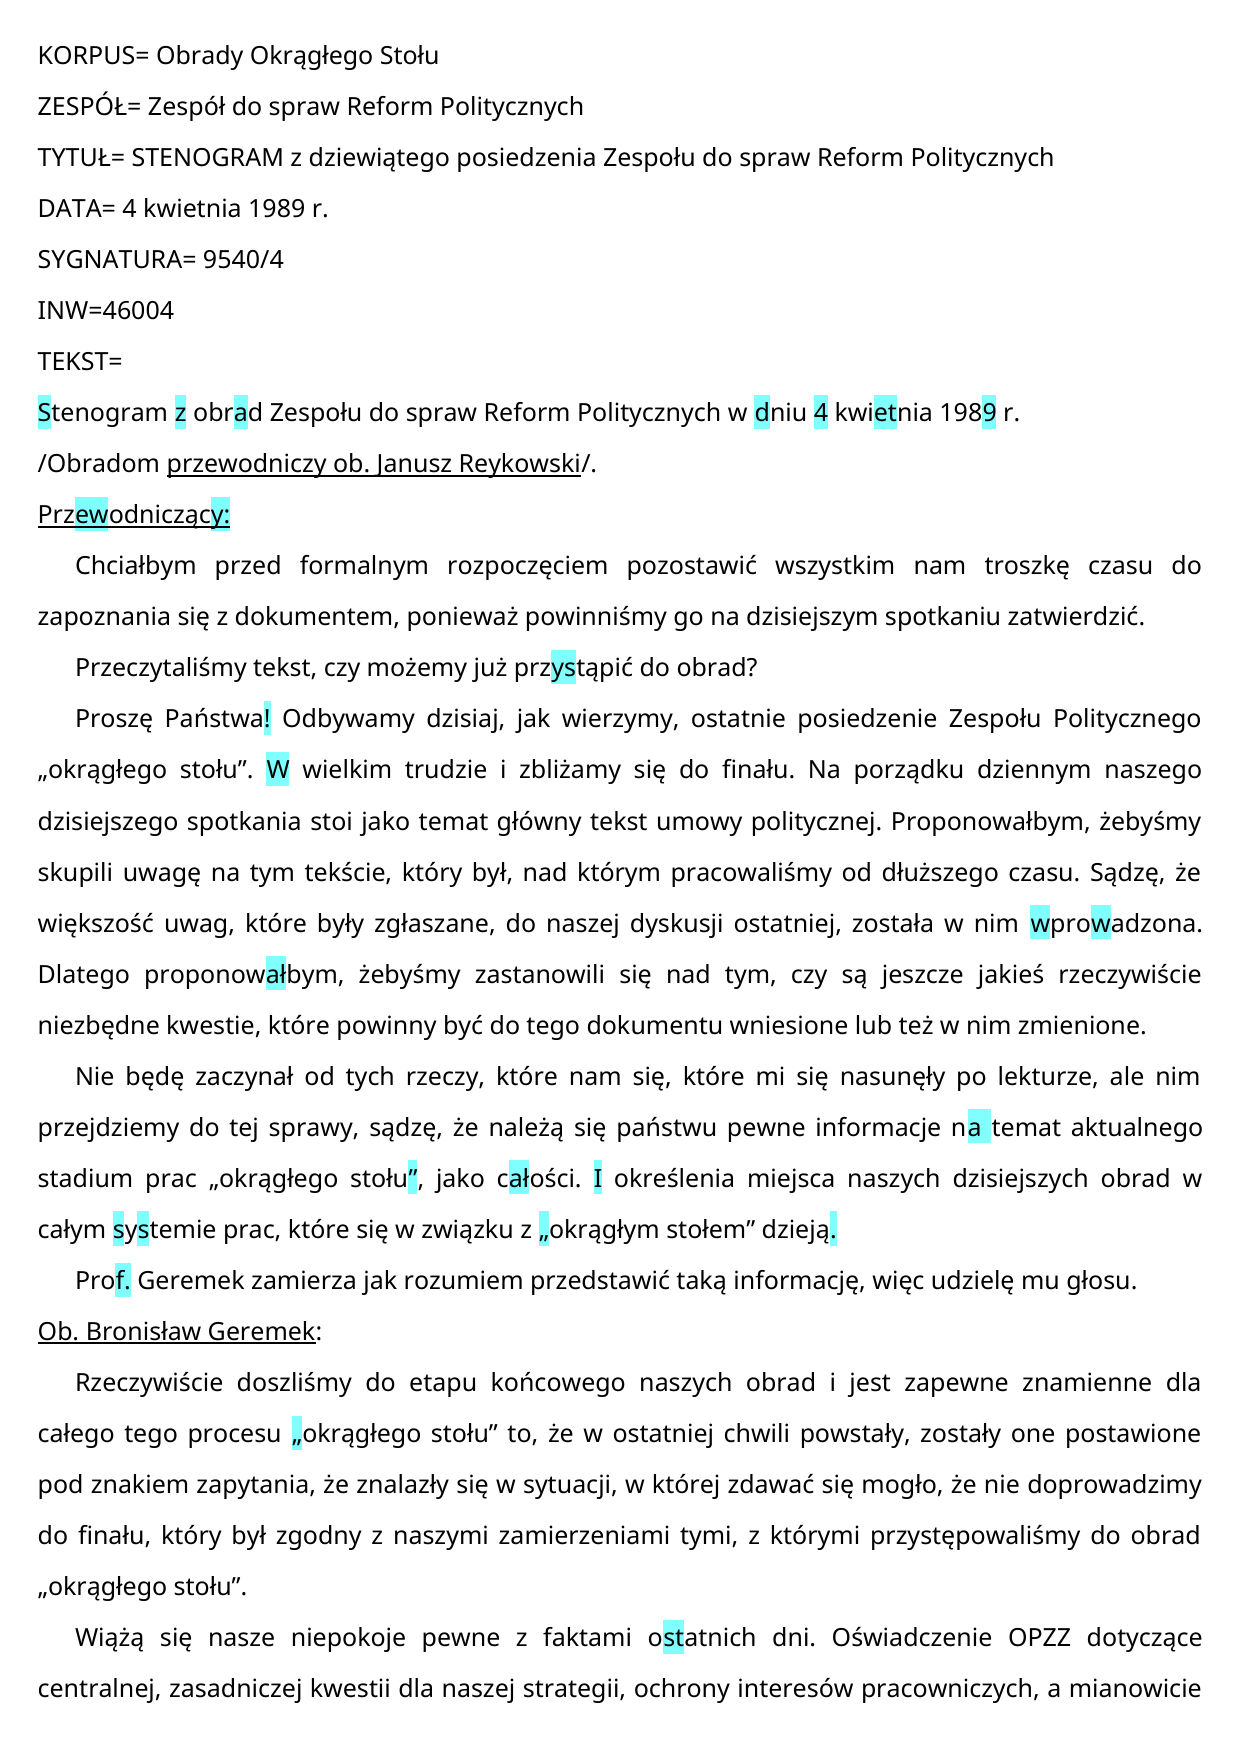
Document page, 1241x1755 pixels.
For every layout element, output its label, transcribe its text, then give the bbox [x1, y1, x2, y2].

text SYGNATURA= 9540/4 [37, 242, 1203, 276]
text Ob. Bronisław Geremek: [37, 1313, 1203, 1348]
text /Obradom przewodniczy ob. Janusz Reykowski/. [37, 446, 1203, 480]
text Przeczytaliśmy tekst, czy możemy już przystąpić do obrad? [37, 650, 1203, 684]
text TEKST= [37, 344, 1203, 378]
text Proszę Państwa! Odbywamy dzisiaj, jak wierzymy, ostatnie posiedzenie Zespołu Politycznego „okrągłego stołu”. W wielkim trudzie i zbliżamy się do finału. Na porządku dziennym naszego dzisiejszego spotkania stoi jako temat główny tekst umowy politycznej. Proponowałbym, żebyśmy skupili uwagę na tym tekście, który był, nad którym pracowaliśmy od dłuższego czasu. Sądzę, że większość uwag, które były zgłaszane, do naszej dyskusji ostatniej, została w nim wprowadzona. Dlatego proponowałbym, żebyśmy zastanowili się nad tym, czy są jeszcze jakieś rzeczywiście niezbędne kwestie, które powinny być do tego dokumentu wniesione lub też w nim zmienione. [37, 701, 1203, 1041]
text Chciałbym przed formalnym rozpoczęciem pozostawić wszystkim nam troszkę czasu do zapoznania się z dokumentem, ponieważ powinniśmy go na dzisiejszym spotkaniu zatwierdzić. [37, 548, 1203, 633]
text INW=46004 [37, 293, 1203, 327]
text Przewodniczący: [37, 497, 1203, 531]
text ZESPÓŁ= Zespół do spraw Reform Politycznych [37, 88, 1203, 123]
text Stenogram z obrad Zespołu do spraw Reform Politycznych w dniu 4 kwietnia 1989 r. [37, 395, 1203, 429]
text Wiążą się nasze niepokoje pewne z faktami ostatnich dni. Oświadczenie OPZZ dotyczące centralnej, zasadniczej kwestii dla naszej strategii, ochrony interesów pracowniczych, a mianowicie [37, 1620, 1203, 1705]
text KORPUS= Obrady Okrągłego Stołu [37, 37, 1203, 72]
text Prof. Geremek zamierza jak rozumiem przedstawić taką informację, więc udzielę mu głosu. [37, 1262, 1203, 1297]
text TYTUŁ= STENOGRAM z dziewiątego posiedzenia Zespołu do spraw Reform Politycznych [37, 139, 1203, 174]
text DATA= 4 kwietnia 1989 r. [37, 191, 1203, 225]
text Rzeczywiście doszliśmy do etapu końcowego naszych obrad i jest zapewne znamienne dla całego tego procesu „okrągłego stołu” to, że w ostatniej chwili powstały, zostały one postawione pod znakiem zapytania, że znalazły się w sytuacji, w której zdawać się mogło, że nie doprowadzimy do finału, który był zgodny z naszymi zamierzeniami tymi, z którymi przystępowaliśmy do obrad „okrągłego stołu”. [37, 1364, 1203, 1603]
text Nie będę zaczynał od tych rzeczy, które nam się, które mi się nasunęły po lekturze, ale nim przejdziemy do tej sprawy, sądzę, że należą się państwu pewne informacje na temat aktualnego stadium prac „okrągłego stołu”, jako całości. I określenia miejsca naszych dzisiejszych obrad w całym systemie prac, które się w związku z „okrągłym stołem” dzieją. [37, 1058, 1203, 1246]
